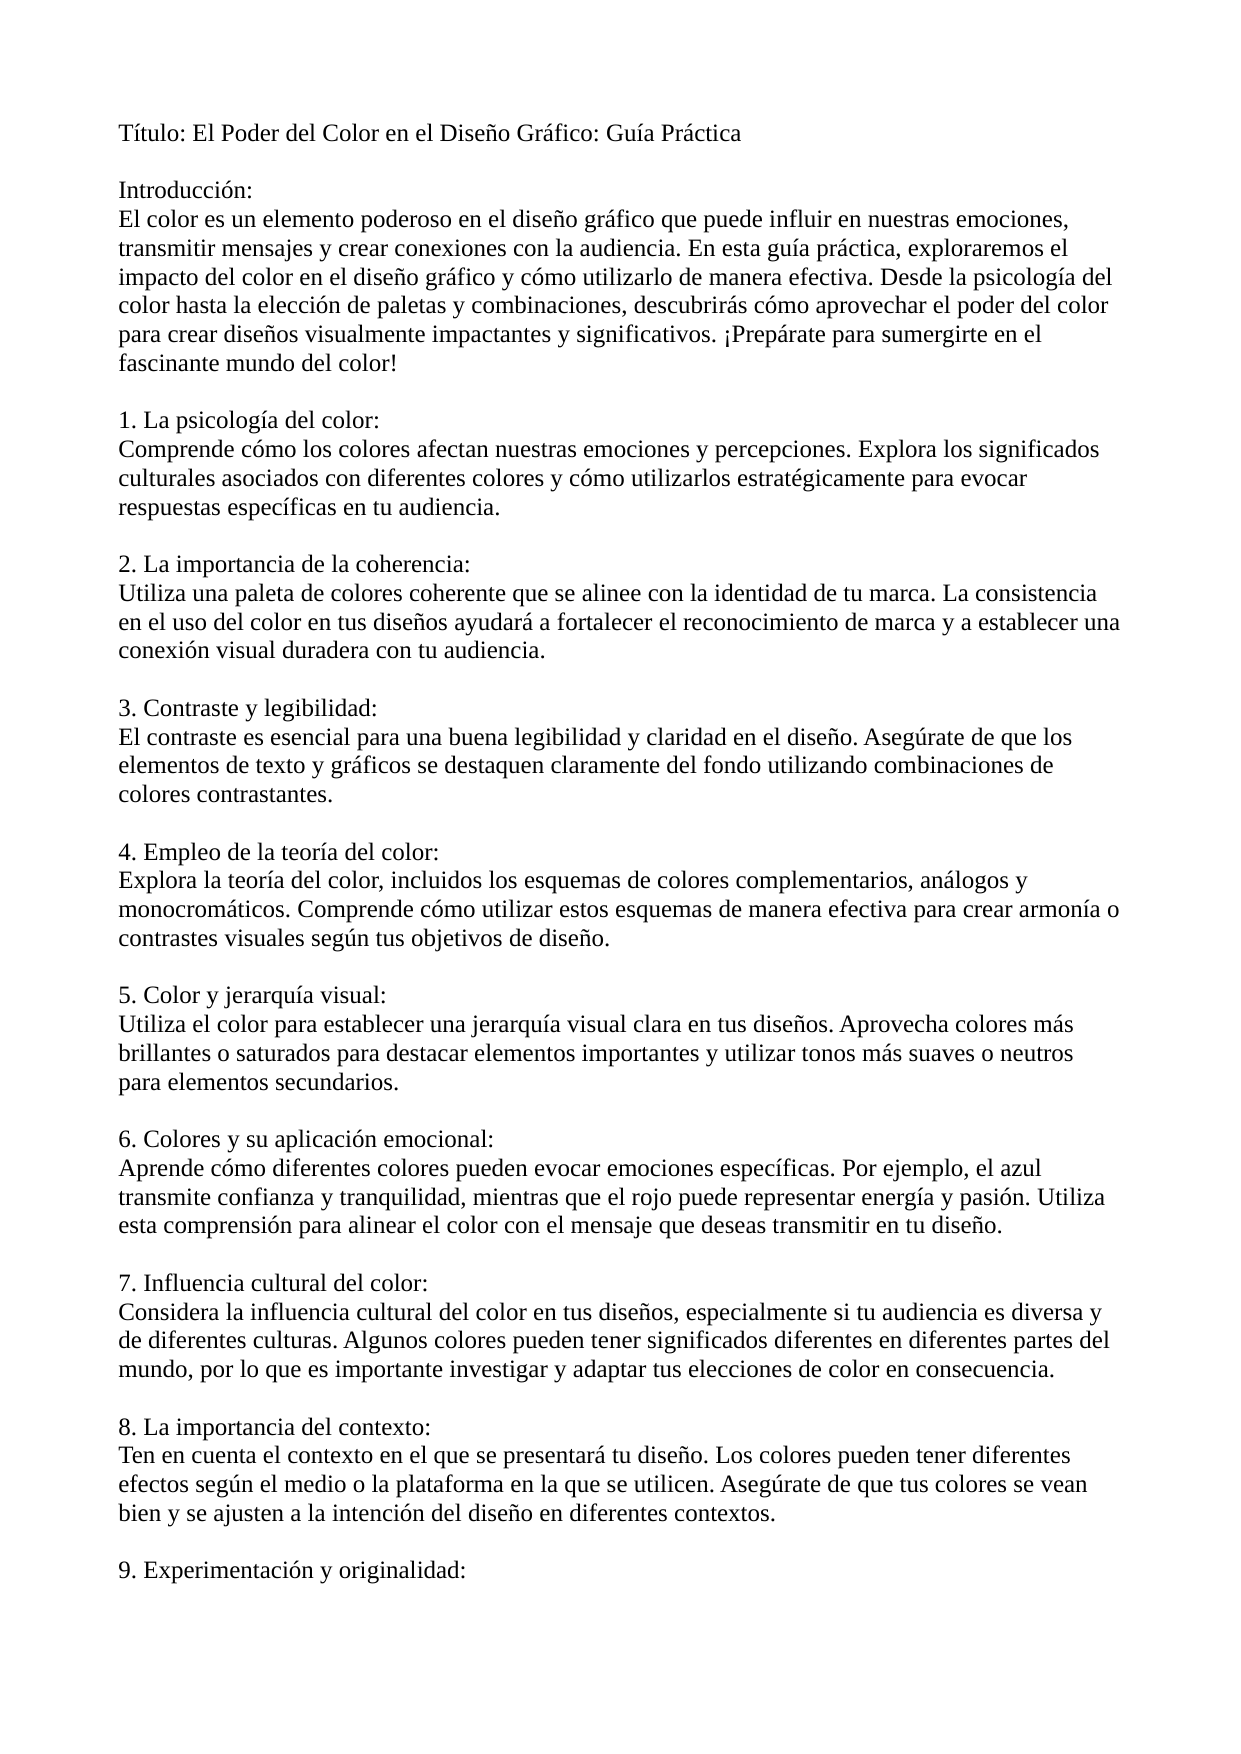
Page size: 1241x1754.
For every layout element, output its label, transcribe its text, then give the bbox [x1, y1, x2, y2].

text Título: El Poder del Color en el Diseño Gráfico: Guía Práctica [118, 118, 1122, 147]
text Utiliza el color para establecer una jerarquía visual clara en tus diseños. Aprovecha colores más brillantes o saturados para destacar elementos importantes y utilizar tonos más suaves o neutros para elementos secundarios. [118, 1009, 1122, 1096]
text El color es un elemento poderoso en el diseño gráfico que puede influir en nuestras emociones, transmitir mensajes y crear conexiones con la audiencia. En esta guía práctica, exploraremos el impacto del color en el diseño gráfico y cómo utilizarlo de manera efectiva. Desde la psicología del color hasta la elección de paletas y combinaciones, descubrirás cómo aprovechar el poder del color para crear diseños visualmente impactantes y significativos. ¡Prepárate para sumergirte en el fascinante mundo del color! [118, 204, 1122, 377]
text Explora la teoría del color, incluidos los esquemas de colores complementarios, análogos y monocromáticos. Comprende cómo utilizar estos esquemas de manera efectiva para crear armonía o contrastes visuales según tus objetivos de diseño. [118, 866, 1122, 952]
text 6. Colores y su aplicación emocional: [118, 1124, 1122, 1153]
text 9. Experimentación y originalidad: [118, 1556, 1122, 1584]
text Comprende cómo los colores afectan nuestras emociones y percepciones. Explora los significados culturales asociados con diferentes colores y cómo utilizarlos estratégicamente para evocar respuestas específicas en tu audiencia. [118, 434, 1122, 521]
text 5. Color y jerarquía visual: [118, 981, 1122, 1009]
text Ten en cuenta el contexto en el que se presentará tu diseño. Los colores pueden tener diferentes efectos según el medio o la plataforma en la que se utilicen. Asegúrate de que tus colores se vean bien y se ajusten a la intención del diseño en diferentes contextos. [118, 1441, 1122, 1527]
text Introducción: [118, 176, 1122, 204]
text Considera la influencia cultural del color en tus diseños, especialmente si tu audiencia es diversa y de diferentes culturas. Algunos colores pueden tener significados diferentes en diferentes partes del mundo, por lo que es importante investigar y adaptar tus elecciones de color en consecuencia. [118, 1297, 1122, 1383]
text 2. La importancia de la coherencia: [118, 549, 1122, 578]
text Utiliza una paleta de colores coherente que se alinee con la identidad de tu marca. La consistencia en el uso del color en tus diseños ayudará a fortalecer el reconocimiento de marca y a establecer una conexión visual duradera con tu audiencia. [118, 578, 1122, 664]
text Aprende cómo diferentes colores pueden evocar emociones específicas. Por ejemplo, el azul transmite confianza y tranquilidad, mientras que el rojo puede representar energía y pasión. Utiliza esta comprensión para alinear el color con el mensaje que deseas transmitir en tu diseño. [118, 1153, 1122, 1239]
text El contraste es esencial para una buena legibilidad y claridad en el diseño. Asegúrate de que los elementos de texto y gráficos se destaquen claramente del fondo utilizando combinaciones de colores contrastantes. [118, 722, 1122, 808]
text 8. La importancia del contexto: [118, 1412, 1122, 1441]
text 3. Contraste y legibilidad: [118, 693, 1122, 722]
text 4. Empleo de la teoría del color: [118, 837, 1122, 866]
text 1. La psicología del color: [118, 406, 1122, 434]
text 7. Influencia cultural del color: [118, 1268, 1122, 1297]
